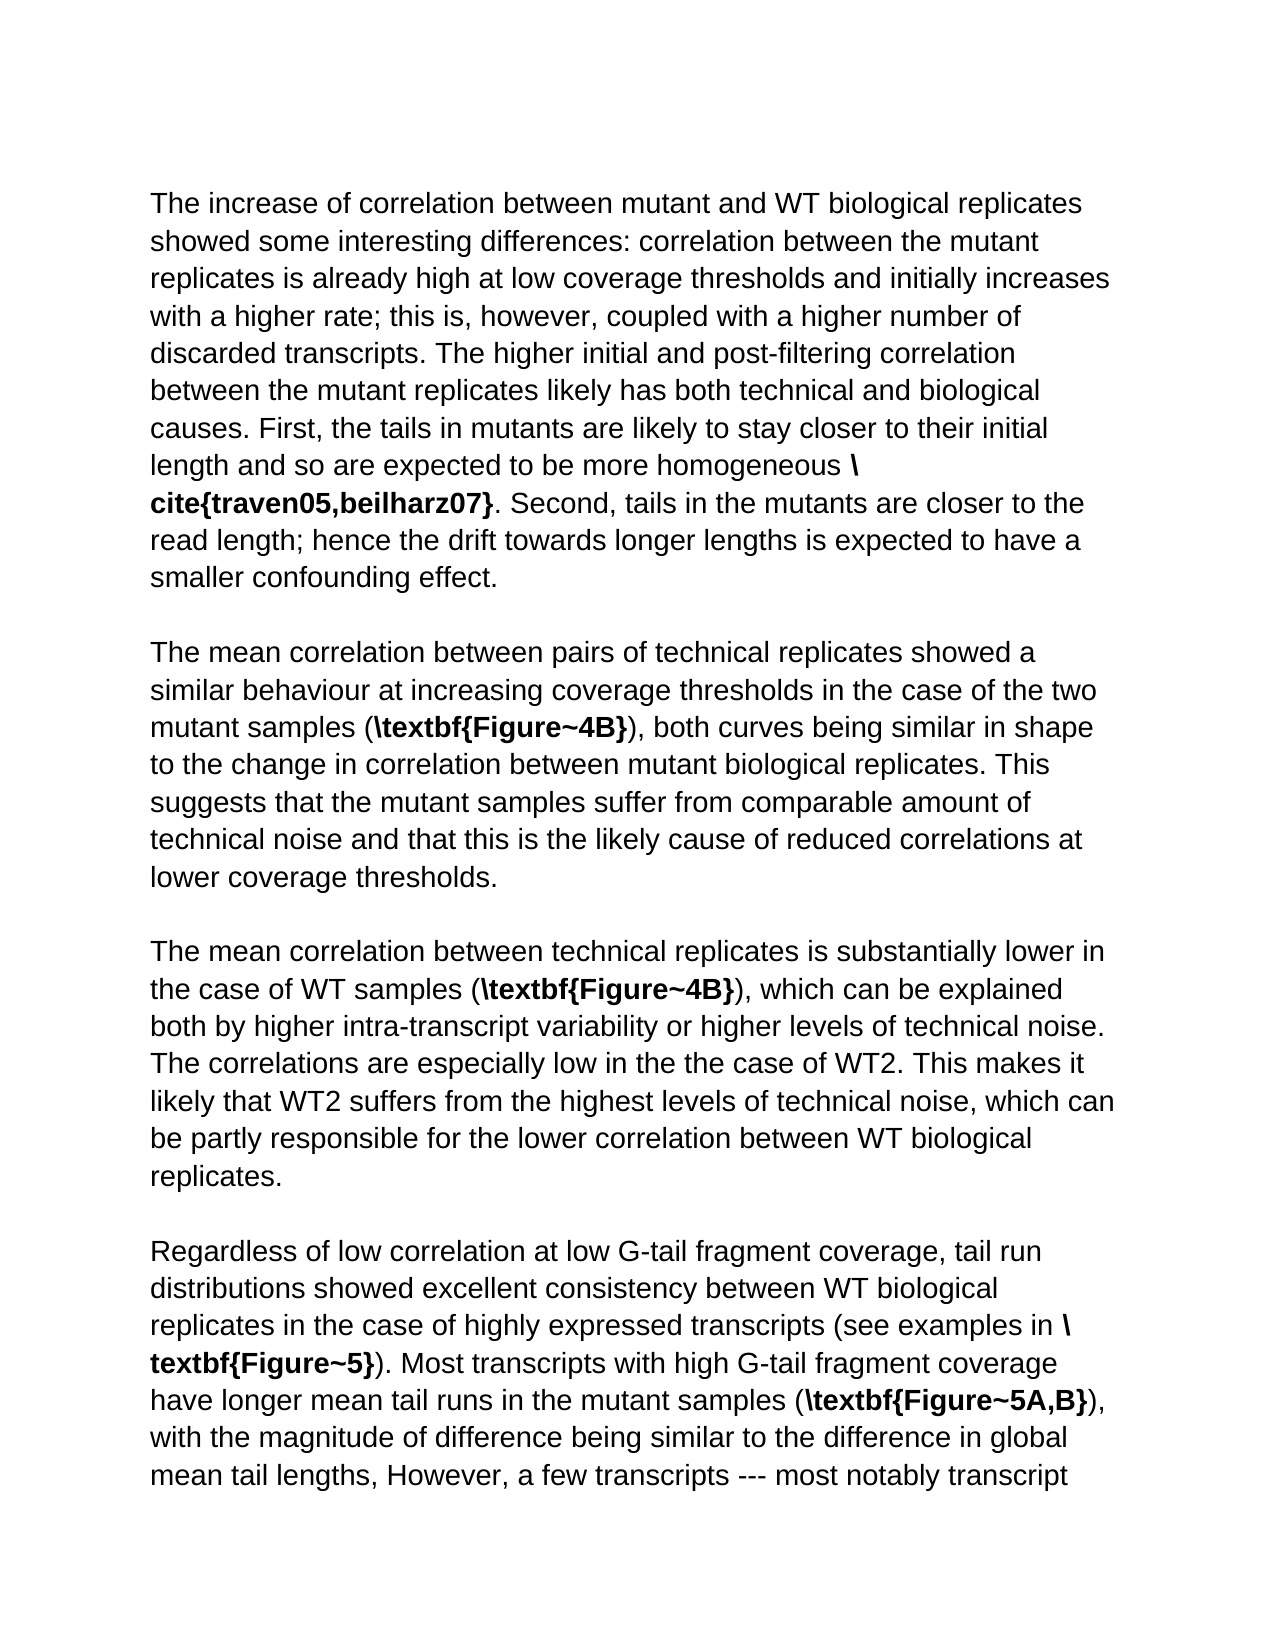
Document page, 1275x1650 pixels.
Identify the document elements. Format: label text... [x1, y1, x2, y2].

text The mean correlation between pairs of technical replicates showed a similar behaviour at increasing coverage thresholds in the case of the two mutant samples (\textbf{Figure~4B}), both curves being similar in shape to the change in correlation between mutant biological replicates. This suggests that the mutant samples suffer from comparable amount of technical noise and that this is the likely cause of reduced correlations at lower coverage thresholds. [150, 636, 1125, 893]
text Regardless of low correlation at low G-tail fragment coverage, tail run distributions showed excellent consistency between WT biological replicates in the case of highly expressed transcripts (see examples in \textbf{Figure~5}). Most transcripts with high G-tail fragment coverage have longer mean tail runs in the mutant samples (\textbf{Figure~5A,B}), with the magnitude of difference being similar to the difference in global mean tail lengths, However, a few transcripts --- most notably transcript [150, 1234, 1125, 1491]
text The increase of correlation between mutant and WT biological replicates showed some interesting differences: correlation between the mutant replicates is already high at low coverage thresholds and initially increases with a higher rate; this is, however, coupled with a higher number of discarded transcripts. The higher initial and post-filtering correlation between the mutant replicates likely has both technical and biological causes. First, the tails in mutants are likely to stay closer to their initial length and so are expected to be more homogeneous \cite{traven05,beilharz07}. Second, tails in the mutants are closer to the read length; hence the drift towards longer lengths is expected to have a smaller confounding effect. [150, 187, 1125, 594]
text The mean correlation between technical replicates is substantially lower in the case of WT samples (\textbf{Figure~4B}), which can be explained both by higher intra-transcript variability or higher levels of technical noise. The correlations are especially low in the the case of WT2. This makes it likely that WT2 suffers from the highest levels of technical noise, which can be partly responsible for the lower correlation between WT biological replicates. [150, 935, 1125, 1192]
